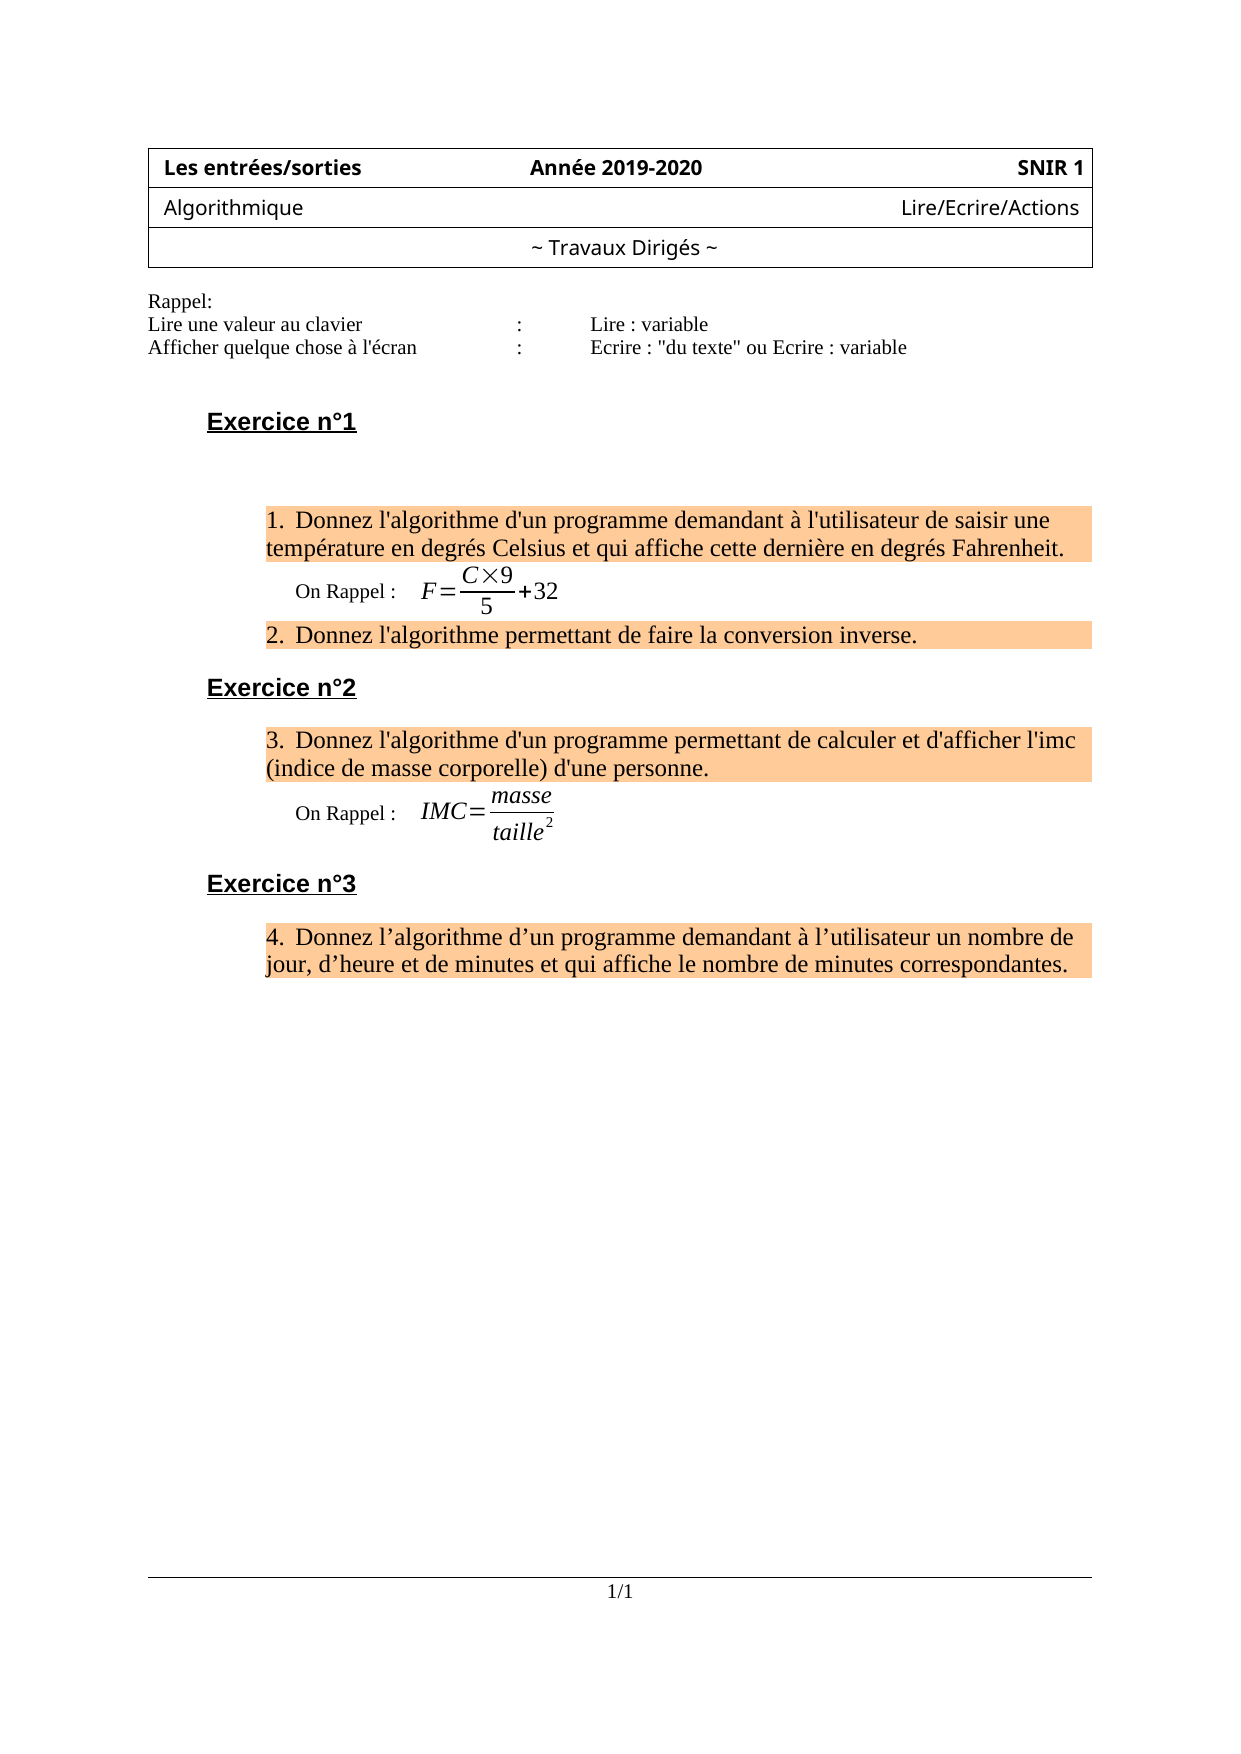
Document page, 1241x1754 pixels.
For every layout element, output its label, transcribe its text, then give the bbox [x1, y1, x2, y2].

text Afficher quelque chose à l'écran : Ecrire : "du texte" ou Ecrire : variable [148, 336, 1092, 359]
subtitle Exercice n°3 [207, 870, 1092, 898]
list Donnez l'algorithme d'un programme demandant à l'utilisateur de saisir une température en degrés Celsius et qui affiche cette dernière en degrés Fahrenheit. [266, 506, 1092, 562]
list Donnez l’algorithme d’un programme demandant à l’utilisateur un nombre de jour, d’heure et de minutes et qui affiche le nombre de minutes correspondantes. [266, 923, 1092, 978]
table_cell ~ Travaux Dirigés ~ [149, 228, 1092, 267]
subtitle Exercice n°2 [207, 674, 1092, 702]
text On Rappel : [148, 562, 1092, 621]
table_header Les entrées/sorties Année 2019-2020 SNIR 1 [149, 149, 1092, 187]
subtitle Exercice n°1 [207, 407, 1092, 435]
list Donnez l'algorithme permettant de faire la conversion inverse. [266, 621, 1092, 649]
list Donnez l'algorithme d'un programme permettant de calculer et d'afficher l'imc (indice de masse corporelle) d'une personne. [266, 727, 1092, 782]
text Lire une valeur au clavier : Lire : variable [148, 313, 1092, 336]
table_cell Algorithmique Lire/Ecrire/Actions [149, 188, 1092, 227]
text On Rappel : [148, 782, 1092, 845]
text Rappel: [148, 290, 1092, 313]
